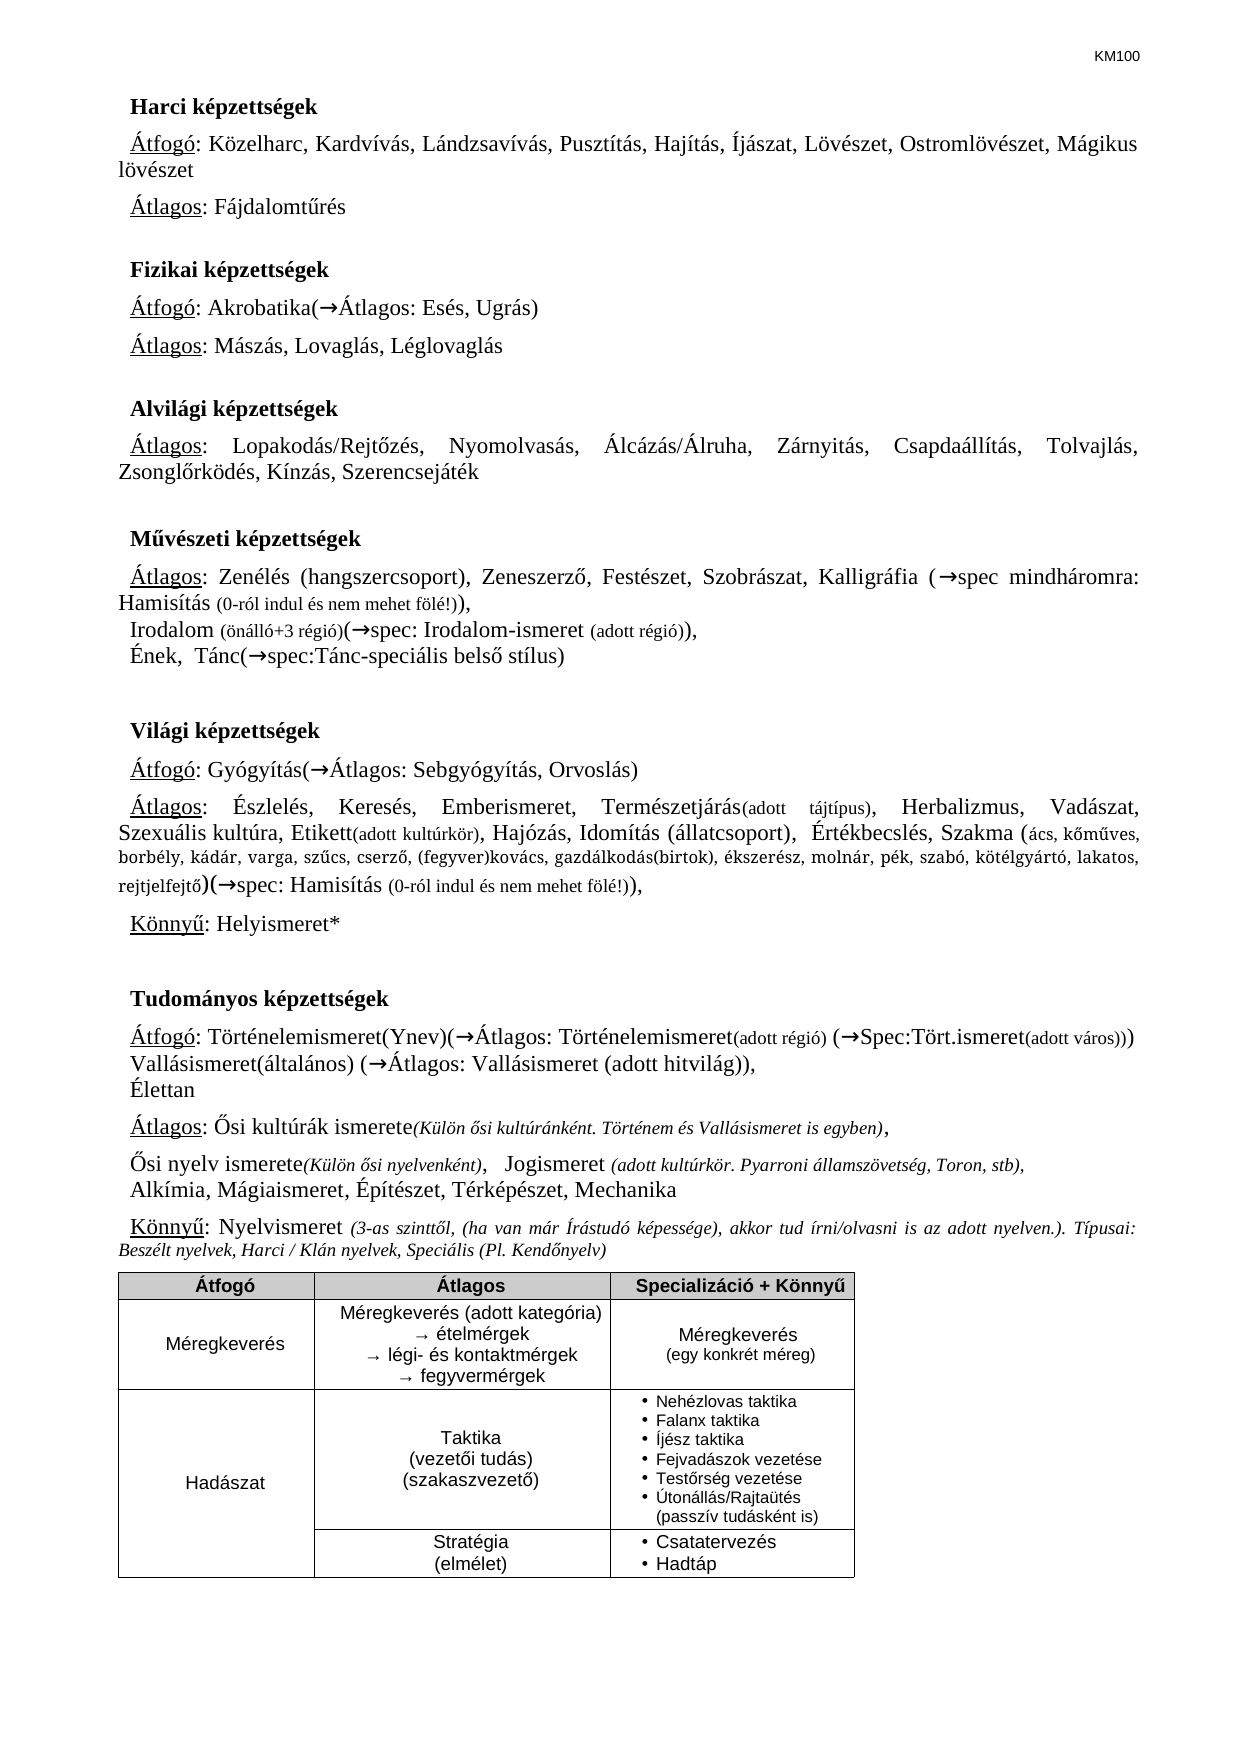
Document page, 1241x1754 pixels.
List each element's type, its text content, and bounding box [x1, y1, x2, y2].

table_cell Méregkeverés (egy konkrét méreg) [611, 1300, 854, 1389]
text Átfogó: Közelharc, Kardvívás, Lándzsavívás, Pusztítás, Hajítás, Íjászat, Lövészet, Ostromlövészet, Mágikus lövészet [118, 131, 1140, 182]
table_cell Csatatervezés Hadtáp [611, 1530, 854, 1577]
text Átlagos: Zenélés (hangszercsoport), Zeneszerző, Festészet, Szobrászat, Kalligráfia (→spec mindháromra: Hamisítás (0-ról indul és nem mehet fölé!)), Irodalom (önálló+3 régió)(→spec: Irodalom-ismeret (adott régió)), Ének, Tánc(→spec:Tánc-speciális belső stílus) [118, 563, 1140, 669]
table_cell Méregkeverés [119, 1300, 314, 1389]
text Átlagos: Lopakodás/Rejtőzés, Nyomolvasás, Álcázás/Álruha, Zárnyitás, Csapdaállítás, Tolvajlás, Zsonglőrködés, Kínzás, Szerencsejáték [118, 433, 1140, 484]
text Átfogó: Történelemismeret(Ynev)(→Átlagos: Történelemismeret(adott régió) (→Spec:Tört.ismeret(adott város))) Vallásismeret(általános) (→Átlagos: Vallásismeret (adott hitvilág)), Élettan [118, 1023, 1140, 1102]
text Tudományos képzettségek [118, 986, 1140, 1011]
table_cell Taktika (vezetői tudás) (szakaszvezető) [315, 1390, 610, 1529]
table_cell Méregkeverés (adott kategória) → ételmérgek → légi- és kontaktmérgek → fegyvermérgek [315, 1300, 610, 1389]
text Átlagos: Ősi kultúrák ismerete(Külön ősi kultúránként. Történem és Vallásismeret is egyben), [118, 1114, 1140, 1139]
table_cell Hadászat [119, 1390, 314, 1577]
text Átfogó: Akrobatika(→Átlagos: Esés, Ugrás) [118, 294, 1140, 321]
text Átlagos: Észlelés, Keresés, Emberismeret, Természetjárás(adott tájtípus), Herbalizmus, Vadászat, Szexuális kultúra, Etikett(adott kultúrkör), Hajózás, Idomítás (állatcsoport), Értékbecslés, Szakma (ács, kőműves, borbély, kádár, varga, szűcs, cserző, (fegyver)kovács, gazdálkodás(birtok), ékszerész, molnár, pék, szabó, kötélgyártó, lakatos, rejtjelfejtő)(→spec: Hamisítás (0-ról indul és nem mehet fölé!)), [118, 794, 1140, 899]
text Átfogó: Gyógyítás(→Átlagos: Sebgyógyítás, Orvoslás) [118, 756, 1140, 782]
text Ősi nyelv ismerete(Külön ősi nyelvenként), Jogismeret (adott kultúrkör. Pyarroni államszövetség, Toron, stb), Alkímia, Mágiaismeret, Építészet, Térképészet, Mechanika [118, 1151, 1140, 1202]
text Művészeti képzettségek [118, 526, 1140, 552]
text Alvilági képzettségek [118, 396, 1140, 421]
table_header Átlagos [315, 1273, 610, 1299]
table_header Specializáció + Könnyű [611, 1273, 854, 1299]
text Átlagos: Fájdalomtűrés [118, 194, 1140, 219]
text Átlagos: Mászás, Lovaglás, Léglovaglás [118, 333, 1140, 358]
table_cell Stratégia (elmélet) [315, 1530, 610, 1577]
text Harci képzettségek [118, 94, 1140, 119]
text Könnyű: Helyismeret* [118, 911, 1140, 937]
table_header Átfogó [119, 1273, 314, 1299]
text Könnyű: Nyelvismeret (3-as szinttől, (ha van már Írástudó képessége), akkor tud írni/olvasni is az adott nyelven.). Típusai: Beszélt nyelvek, Harci / Klán nyelvek, Speciális (Pl. Kendőnyelv) [118, 1214, 1140, 1260]
text Fizikai képzettségek [118, 257, 1140, 282]
table_cell Nehézlovas taktika Falanx taktika Íjész taktika Fejvadászok vezetése Testőrség vezetése Útonállás/Rajtaütés (passzív tudásként is) [611, 1390, 854, 1529]
text Világi képzettségek [118, 718, 1140, 744]
